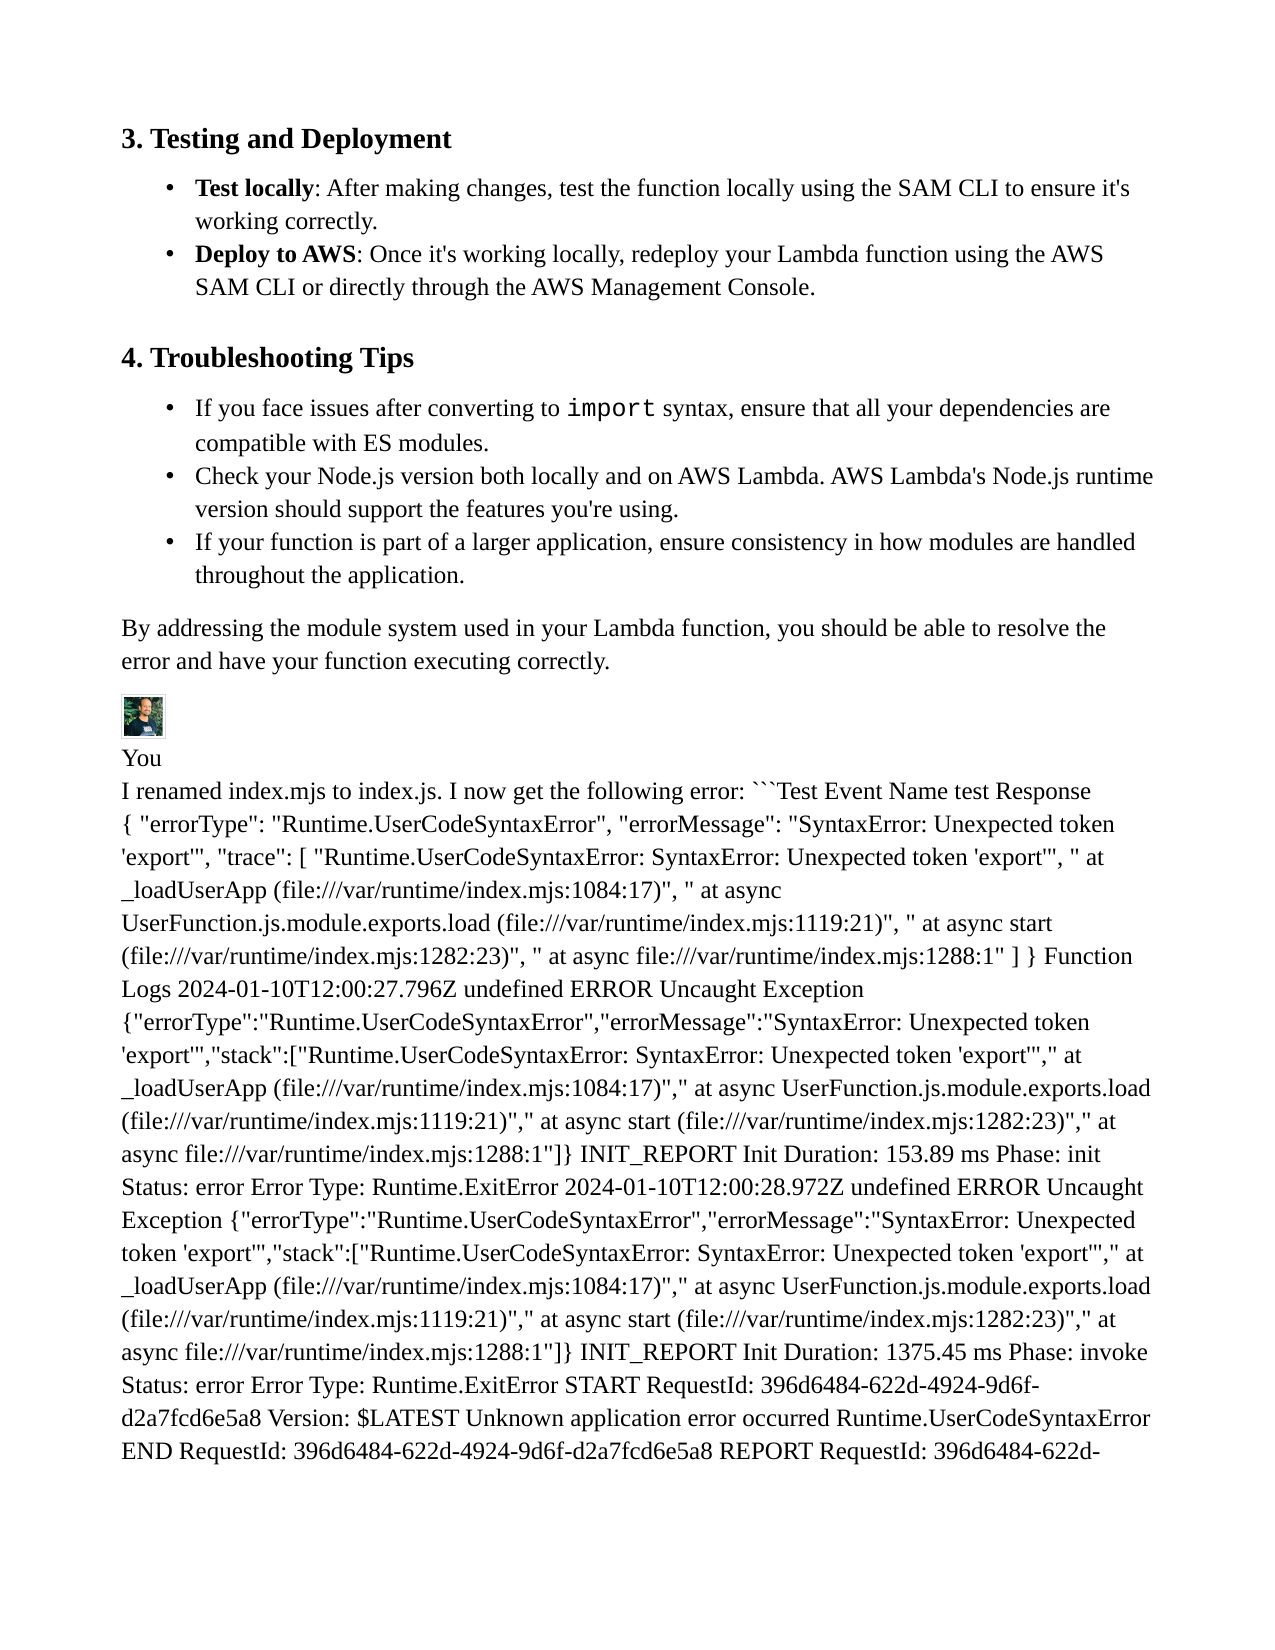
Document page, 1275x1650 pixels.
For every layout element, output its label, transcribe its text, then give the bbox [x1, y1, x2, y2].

list If you face issues after converting to import syntax, ensure that all your dependencies are compatible with ES modules. [162, 389, 1157, 456]
list Test locally: After making changes, test the function locally using the SAM CLI to ensure it's working correctly. [162, 170, 1157, 235]
subtitle 3. Testing and Deployment [118, 118, 1157, 158]
list Check your Node.js version both locally and on AWS Lambda. AWS Lambda's Node.js runtime version should support the features you're using. [162, 458, 1157, 522]
list If your function is part of a larger application, ensure consistency in how modules are handled throughout the application. [162, 524, 1157, 592]
text You [118, 740, 1157, 772]
text I renamed index.mjs to index.js. I now get the following error: ```Test Event Name test Response { "errorType": "Runtime.UserCodeSyntaxError", "errorMessage": "SyntaxError: Unexpected token 'export'", "trace": [ "Runtime.UserCodeSyntaxError: SyntaxError: Unexpected token 'export'", " at _loadUserApp (file:///var/runtime/index.mjs:1084:17)", " at async UserFunction.js.module.exports.load (file:///var/runtime/index.mjs:1119:21)", " at async start (file:///var/runtime/index.mjs:1282:23)", " at async file:///var/runtime/index.mjs:1288:1" ] } Function Logs 2024-01-10T12:00:27.796Z undefined ERROR Uncaught Exception {"errorType":"Runtime.UserCodeSyntaxError","errorMessage":"SyntaxError: Unexpected token 'export'","stack":["Runtime.UserCodeSyntaxError: SyntaxError: Unexpected token 'export'"," at _loadUserApp (file:///var/runtime/index.mjs:1084:17)"," at async UserFunction.js.module.exports.load (file:///var/runtime/index.mjs:1119:21)"," at async start (file:///var/runtime/index.mjs:1282:23)"," at async file:///var/runtime/index.mjs:1288:1"]} INIT_REPORT Init Duration: 153.89 ms Phase: init Status: error Error Type: Runtime.ExitError 2024-01-10T12:00:28.972Z undefined ERROR Uncaught Exception {"errorType":"Runtime.UserCodeSyntaxError","errorMessage":"SyntaxError: Unexpected token 'export'","stack":["Runtime.UserCodeSyntaxError: SyntaxError: Unexpected token 'export'"," at _loadUserApp (file:///var/runtime/index.mjs:1084:17)"," at async UserFunction.js.module.exports.load (file:///var/runtime/index.mjs:1119:21)"," at async start (file:///var/runtime/index.mjs:1282:23)"," at async file:///var/runtime/index.mjs:1288:1"]} INIT_REPORT Init Duration: 1375.45 ms Phase: invoke Status: error Error Type: Runtime.ExitError START RequestId: 396d6484-622d-4924-9d6f-d2a7fcd6e5a8 Version: $LATEST Unknown application error occurred Runtime.UserCodeSyntaxError END RequestId: 396d6484-622d-4924-9d6f-d2a7fcd6e5a8 REPORT RequestId: 396d6484-622d- [118, 773, 1157, 1468]
subtitle 4. Troubleshooting Tips [118, 337, 1157, 377]
text By addressing the module system used in your Lambda function, you should be able to resolve the error and have your function executing correctly. [118, 610, 1157, 675]
picture [124, 697, 163, 736]
list Deploy to AWS: Once it's working locally, redeploy your Lambda function using the AWS SAM CLI or directly through the AWS Management Console. [162, 236, 1157, 304]
